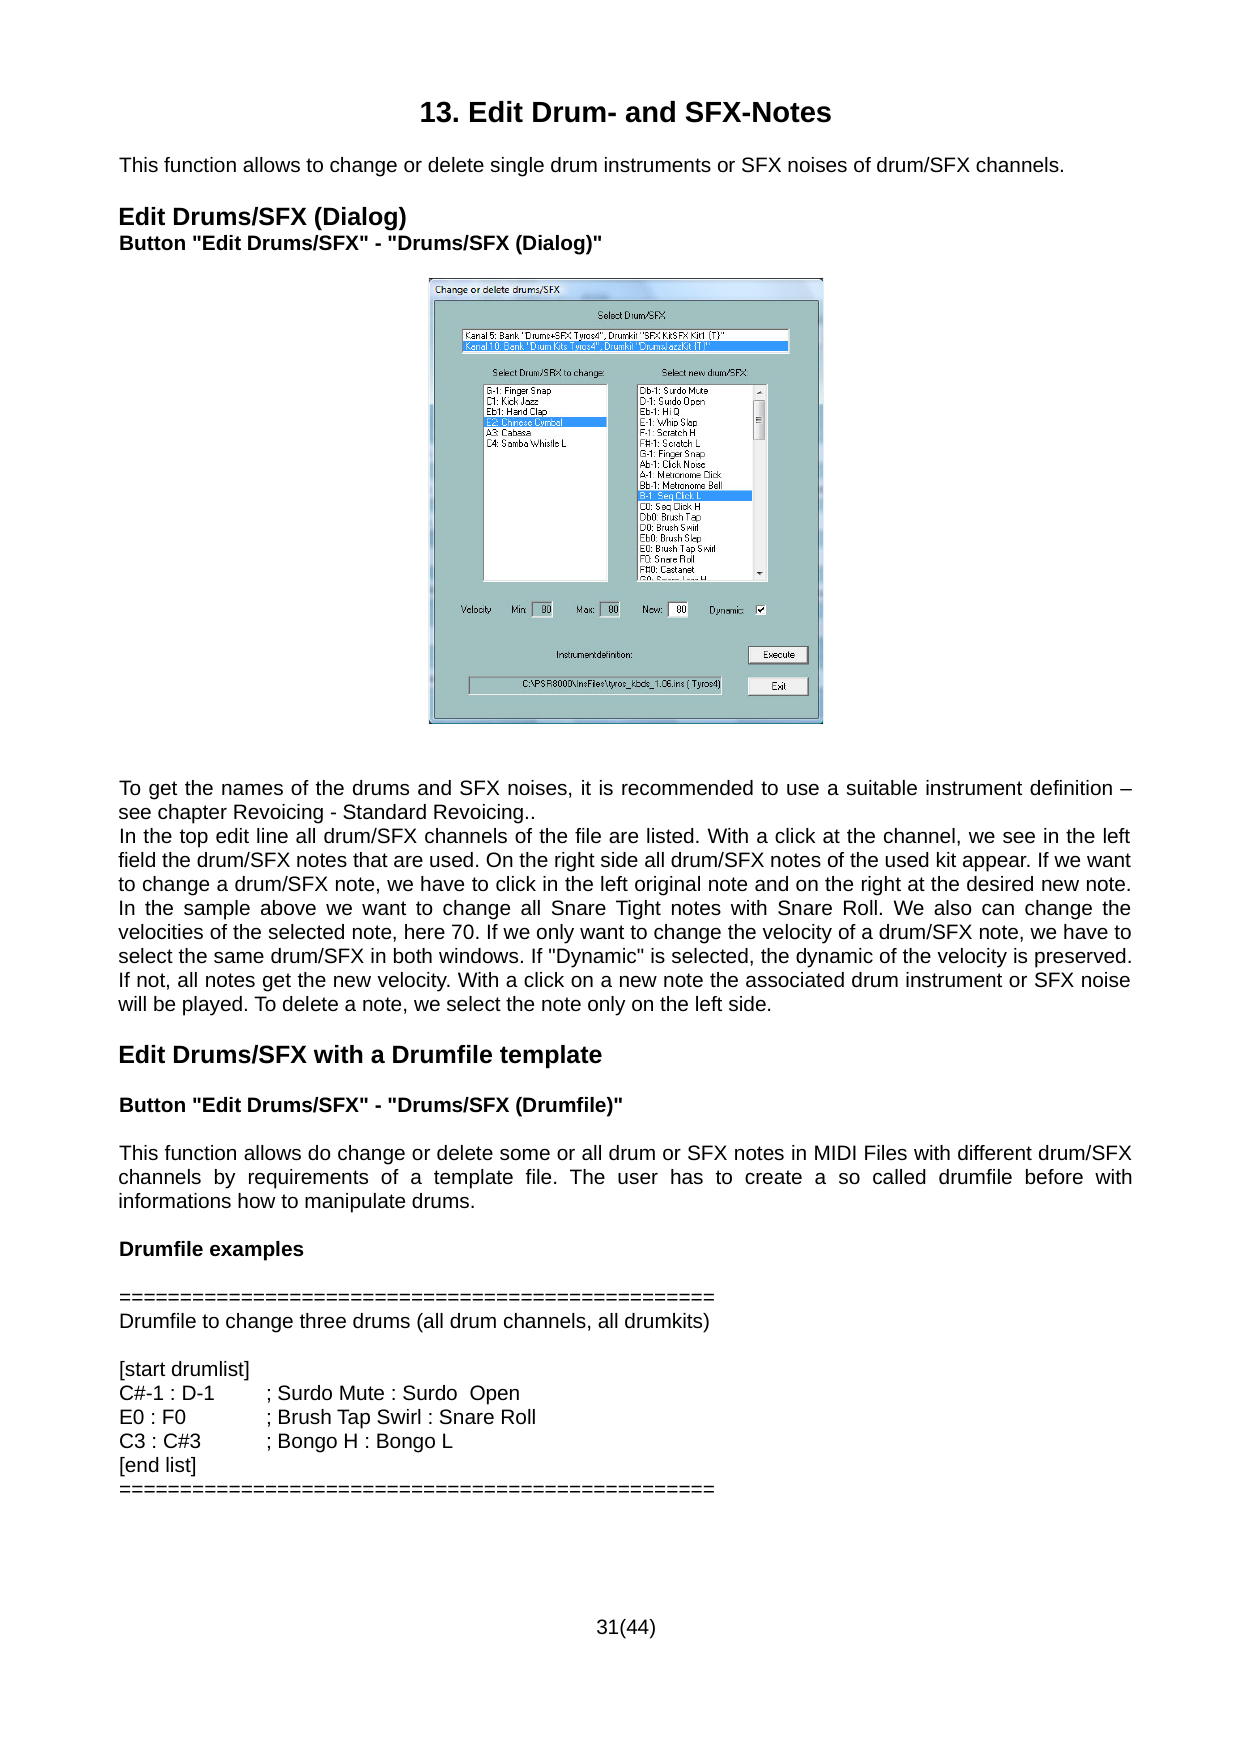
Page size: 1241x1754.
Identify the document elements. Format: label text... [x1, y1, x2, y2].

text E0 : F0 ; Brush Tap Swirl : Snare Roll [118, 1404, 1134, 1428]
text This function allows do change or delete some or all drum or SFX notes in MIDI Files with different drum/SFX channels by requirements of a template file. The user has to create a so called drumfile before with informations how to manipulate drums. [118, 1141, 1134, 1213]
text C3 : C#3 ; Bongo H : Bongo L [118, 1428, 1134, 1452]
text Drumfile to change three drums (all drum channels, all drumkits) [118, 1309, 1134, 1333]
text [end list] [118, 1452, 1134, 1476]
text [start drumlist] [118, 1357, 1134, 1381]
text This function allows to change or delete single drum instruments or SFX noises of drum/SFX channels. [118, 153, 1134, 177]
text Button "Edit Drums/SFX" - "Drums/SFX (Dialog)" [118, 231, 1134, 255]
subtitle Edit Drums/SFX (Dialog) [118, 202, 1134, 231]
text ================================================= [118, 1285, 1134, 1309]
text C#-1 : D-1 ; Surdo Mute : Surdo Open [118, 1381, 1134, 1404]
picture [428, 278, 824, 724]
text In the top edit line all drum/SFX channels of the file are listed. With a click at the channel, we see in the left field the drum/SFX notes that are used. On the right side all drum/SFX notes of the used kit appear. If we want to change a drum/SFX note, we have to click in the left original note and on the right at the desired new note. In the sample above we want to change all Snare Tight notes with Snare Roll. We also can change the velocities of the selected note, here 70. If we only want to change the velocity of a drum/SFX note, we have to select the same drum/SFX in both windows. If "Dynamic" is selected, the dynamic of the velocity is preserved. If not, all notes get the new velocity. With a click on a new note the associated drum instrument or SFX noise will be played. To delete a note, we select the note only on the left side. [118, 824, 1134, 1015]
text Button "Edit Drums/SFX" - "Drums/SFX (Drumfile)" [118, 1093, 1134, 1117]
subtitle Edit Drums/SFX with a Drumfile template [118, 1040, 1134, 1069]
text ================================================= [118, 1476, 1134, 1500]
text To get the names of the drums and SFX noises, it is recommended to use a suitable instrument definition – see chapter Revoicing - Standard Revoicing.. [118, 776, 1134, 824]
text Drumfile examples [118, 1237, 1134, 1261]
subtitle 13. Edit Drum- and SFX-Notes [118, 96, 1134, 129]
